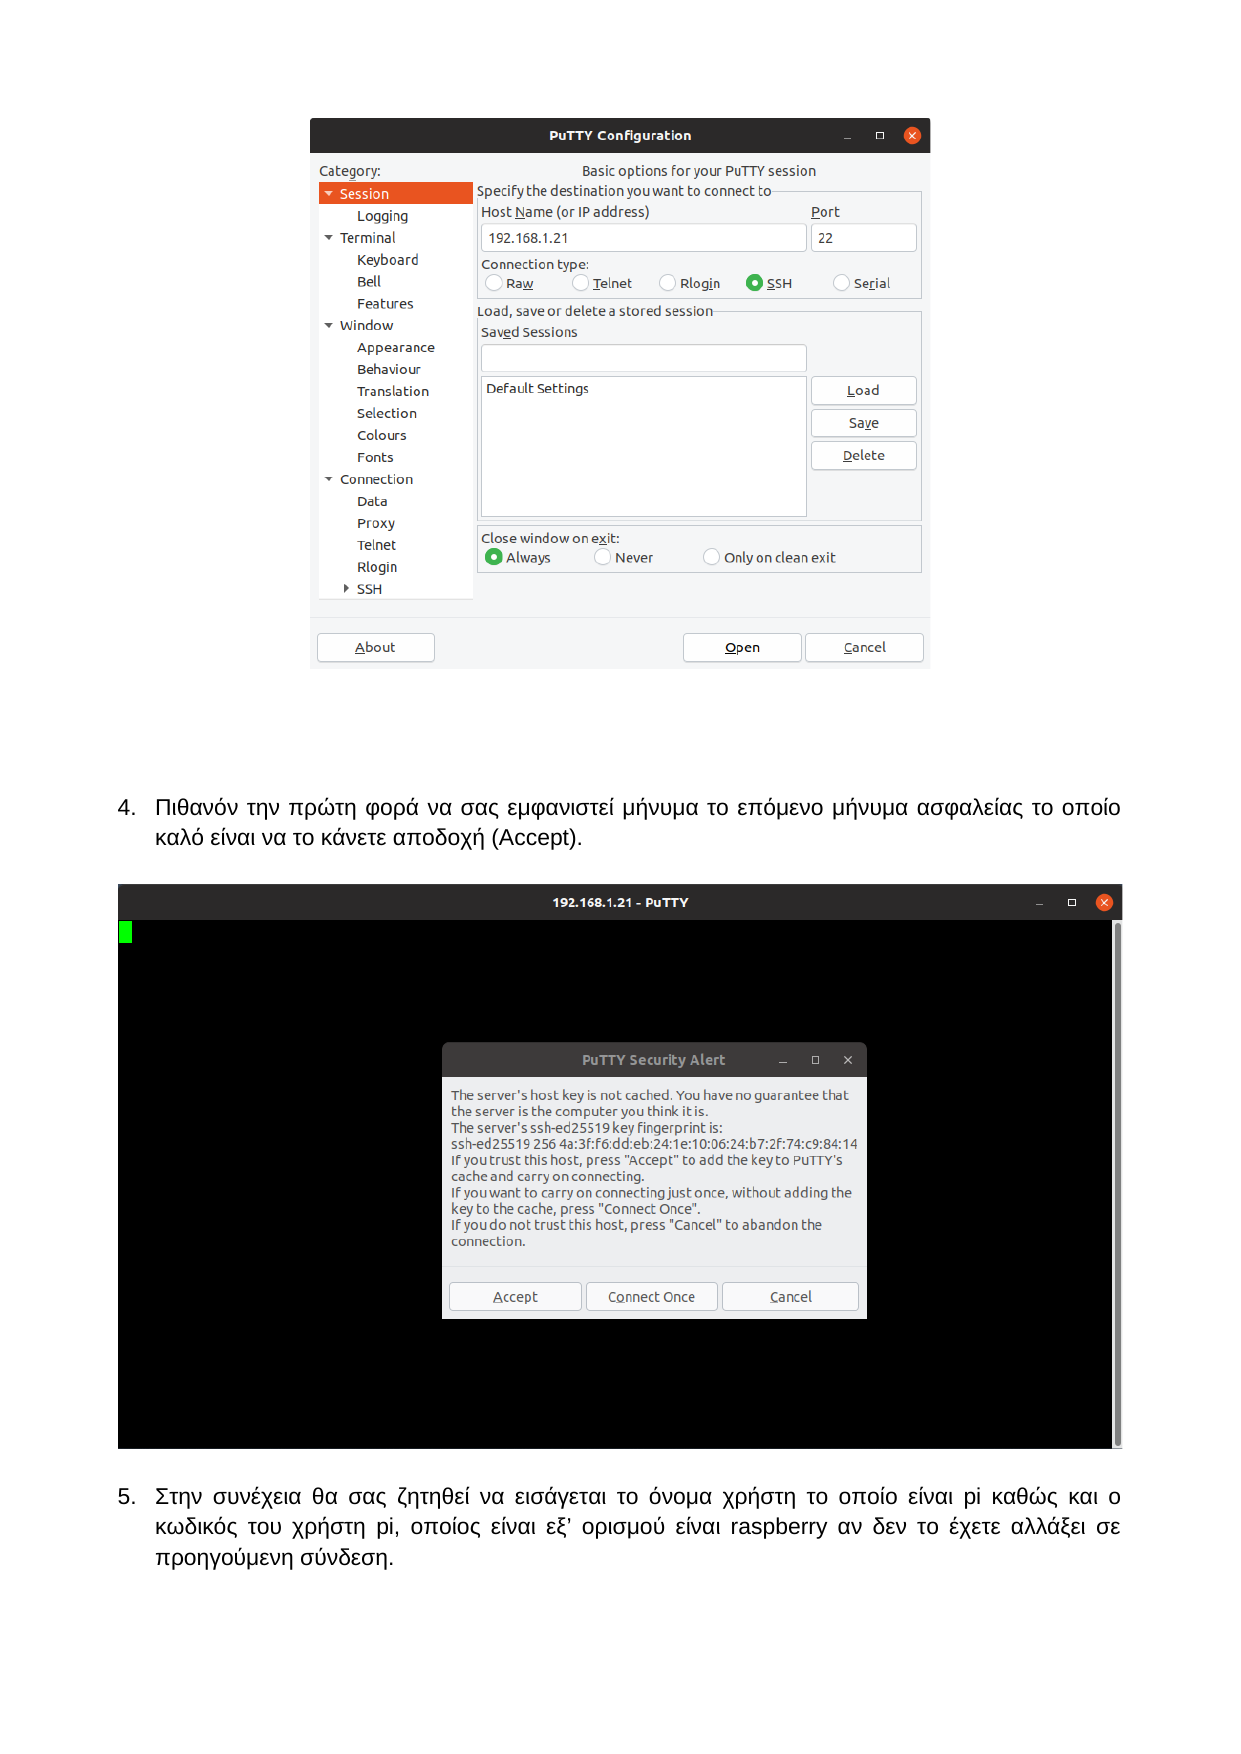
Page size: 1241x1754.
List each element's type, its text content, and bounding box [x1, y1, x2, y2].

picture [118, 884, 1123, 1449]
list Στην συνέχεια θα σας ζητηθεί να εισάγεται το όνομα χρήστη το οποίο είναι pi καθώς και ο κωδικός του χρήστη pi, οποίος είναι εξ’ ορισμού είναι raspberry αν δεν το έχετε αλλάξει σε προηγούμενη σύνδεση. [117, 1483, 1122, 1570]
picture [310, 118, 931, 669]
list Πιθανόν την πρώτη φορά να σας εμφανιστεί μήνυμα το επόμενο μήνυμα ασφαλείας το οποίο καλό είναι να το κάνετε αποδοχή (Accept). [117, 794, 1122, 850]
